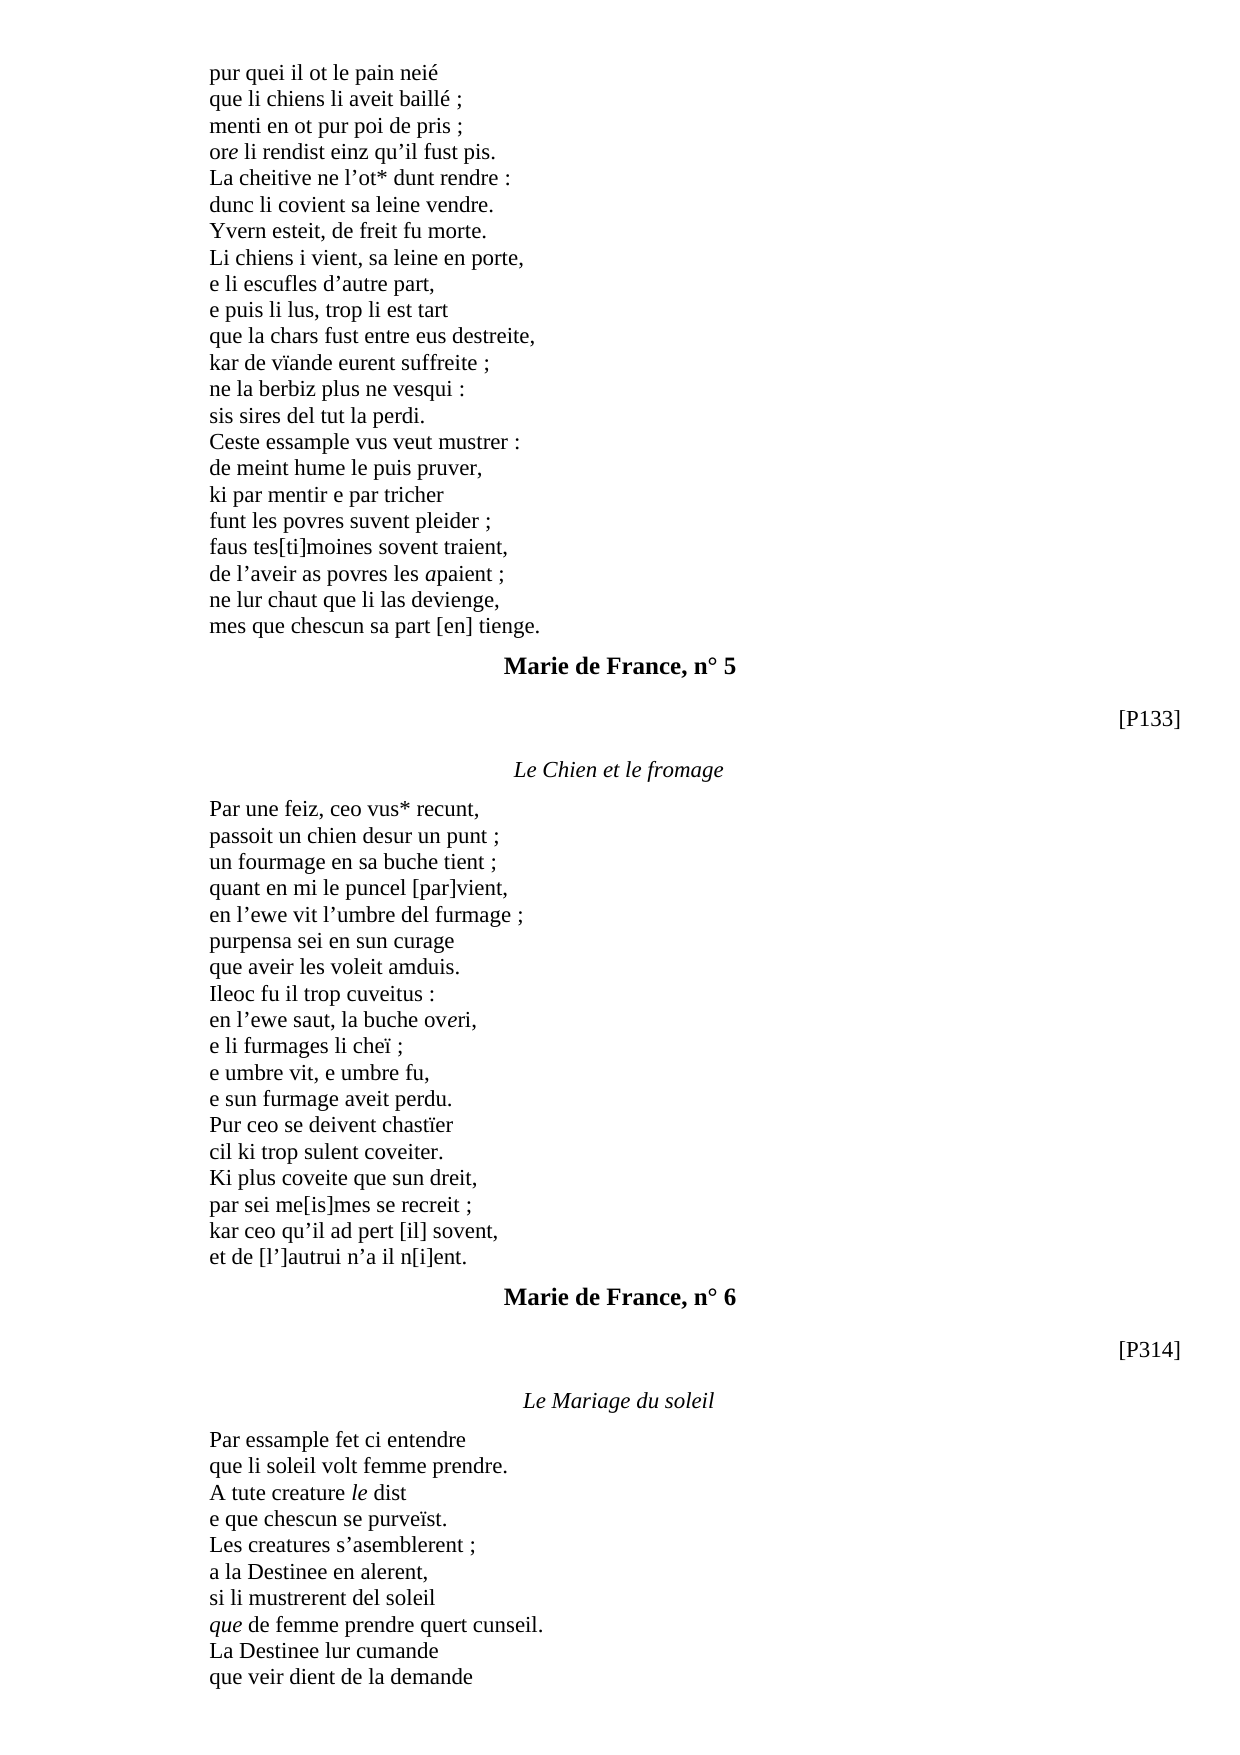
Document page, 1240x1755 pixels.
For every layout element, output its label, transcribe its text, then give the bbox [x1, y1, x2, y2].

text ki par mentir e par tricher [209, 481, 1181, 507]
text que li chiens li aveit baillé ; [209, 85, 1181, 112]
text Marie de France, n° 5 [59, 651, 1181, 680]
text Ileoc fu il trop cuveitus : [209, 980, 1181, 1006]
text ne lur chaut que li las devienge, [209, 586, 1181, 612]
text Li chiens i vient, sa leine en porte, [209, 243, 1181, 270]
text de l’aveir as povres les apaient ; [209, 560, 1181, 586]
text si li mustrerent del soleil [209, 1584, 1181, 1611]
text [P133] [59, 705, 1181, 731]
text que li soleil volt femme prendre. [209, 1452, 1181, 1479]
text mes que chescun sa part [en] tienge. [209, 612, 1181, 639]
text Le Mariage du soleil [59, 1387, 1181, 1414]
text La Destinee lur cumande [209, 1637, 1181, 1663]
text cil ki trop sulent coveiter. [209, 1138, 1181, 1164]
text Par une feiz, ceo vus* recunt, [209, 795, 1181, 822]
text sis sires del tut la perdi. [209, 402, 1181, 428]
text Marie de France, n° 6 [59, 1282, 1181, 1311]
text kar de vïande eurent suffreite ; [209, 349, 1181, 375]
text par sei me[is]mes se recreit ; [209, 1191, 1181, 1217]
text La cheitive ne l’ot* dunt rendre : [209, 164, 1181, 191]
text menti en ot pur poi de pris ; [209, 112, 1181, 138]
text e li escufles d’autre part, [209, 270, 1181, 296]
text Ceste essample vus veut mustrer : [209, 428, 1181, 454]
text Ki plus coveite que sun dreit, [209, 1164, 1181, 1191]
text ore li rendist einz qu’il fust pis. [209, 138, 1181, 164]
text Le Chien et le fromage [59, 756, 1181, 783]
text que de femme prendre quert cunseil. [209, 1611, 1181, 1637]
text e sun furmage aveit perdu. [209, 1085, 1181, 1112]
text A tute creature le dist [209, 1479, 1181, 1505]
text funt les povres suvent pleider ; [209, 507, 1181, 533]
text [P314] [59, 1336, 1181, 1362]
text passoit un chien desur un punt ; [209, 822, 1181, 848]
text e umbre vit, e umbre fu, [209, 1059, 1181, 1085]
text pur quei il ot le pain neié [209, 59, 1181, 85]
text un fourmage en sa buche tient ; [209, 848, 1181, 874]
text e li furmages li cheï ; [209, 1032, 1181, 1059]
text Les creatures s’asemblerent ; [209, 1532, 1181, 1558]
text e puis li lus, trop li est tart [209, 296, 1181, 323]
text faus tes[ti]moines sovent traient, [209, 533, 1181, 560]
text en l’ewe saut, la buche overi, [209, 1006, 1181, 1032]
text que aveir les voleit amduis. [209, 953, 1181, 980]
text que la chars fust entre eus destreite, [209, 323, 1181, 349]
text que veir dient de la demande [209, 1663, 1181, 1690]
text Yvern esteit, de freit fu morte. [209, 217, 1181, 243]
text Pur ceo se deivent chastïer [209, 1112, 1181, 1138]
text Par essample fet ci entendre [209, 1426, 1181, 1452]
text e que chescun se purveïst. [209, 1505, 1181, 1532]
text en l’ewe vit l’umbre del furmage ; [209, 901, 1181, 927]
text purpensa sei en sun curage [209, 927, 1181, 953]
text kar ceo qu’il ad pert [il] sovent, [209, 1217, 1181, 1243]
text quant en mi le puncel [par]vient, [209, 874, 1181, 901]
text ne la berbiz plus ne vesqui : [209, 375, 1181, 402]
text et de [l’]autrui n’a il n[i]ent. [209, 1243, 1181, 1270]
text dunc li covient sa leine vendre. [209, 191, 1181, 217]
text de meint hume le puis pruver, [209, 454, 1181, 481]
text a la Destinee en alerent, [209, 1558, 1181, 1584]
